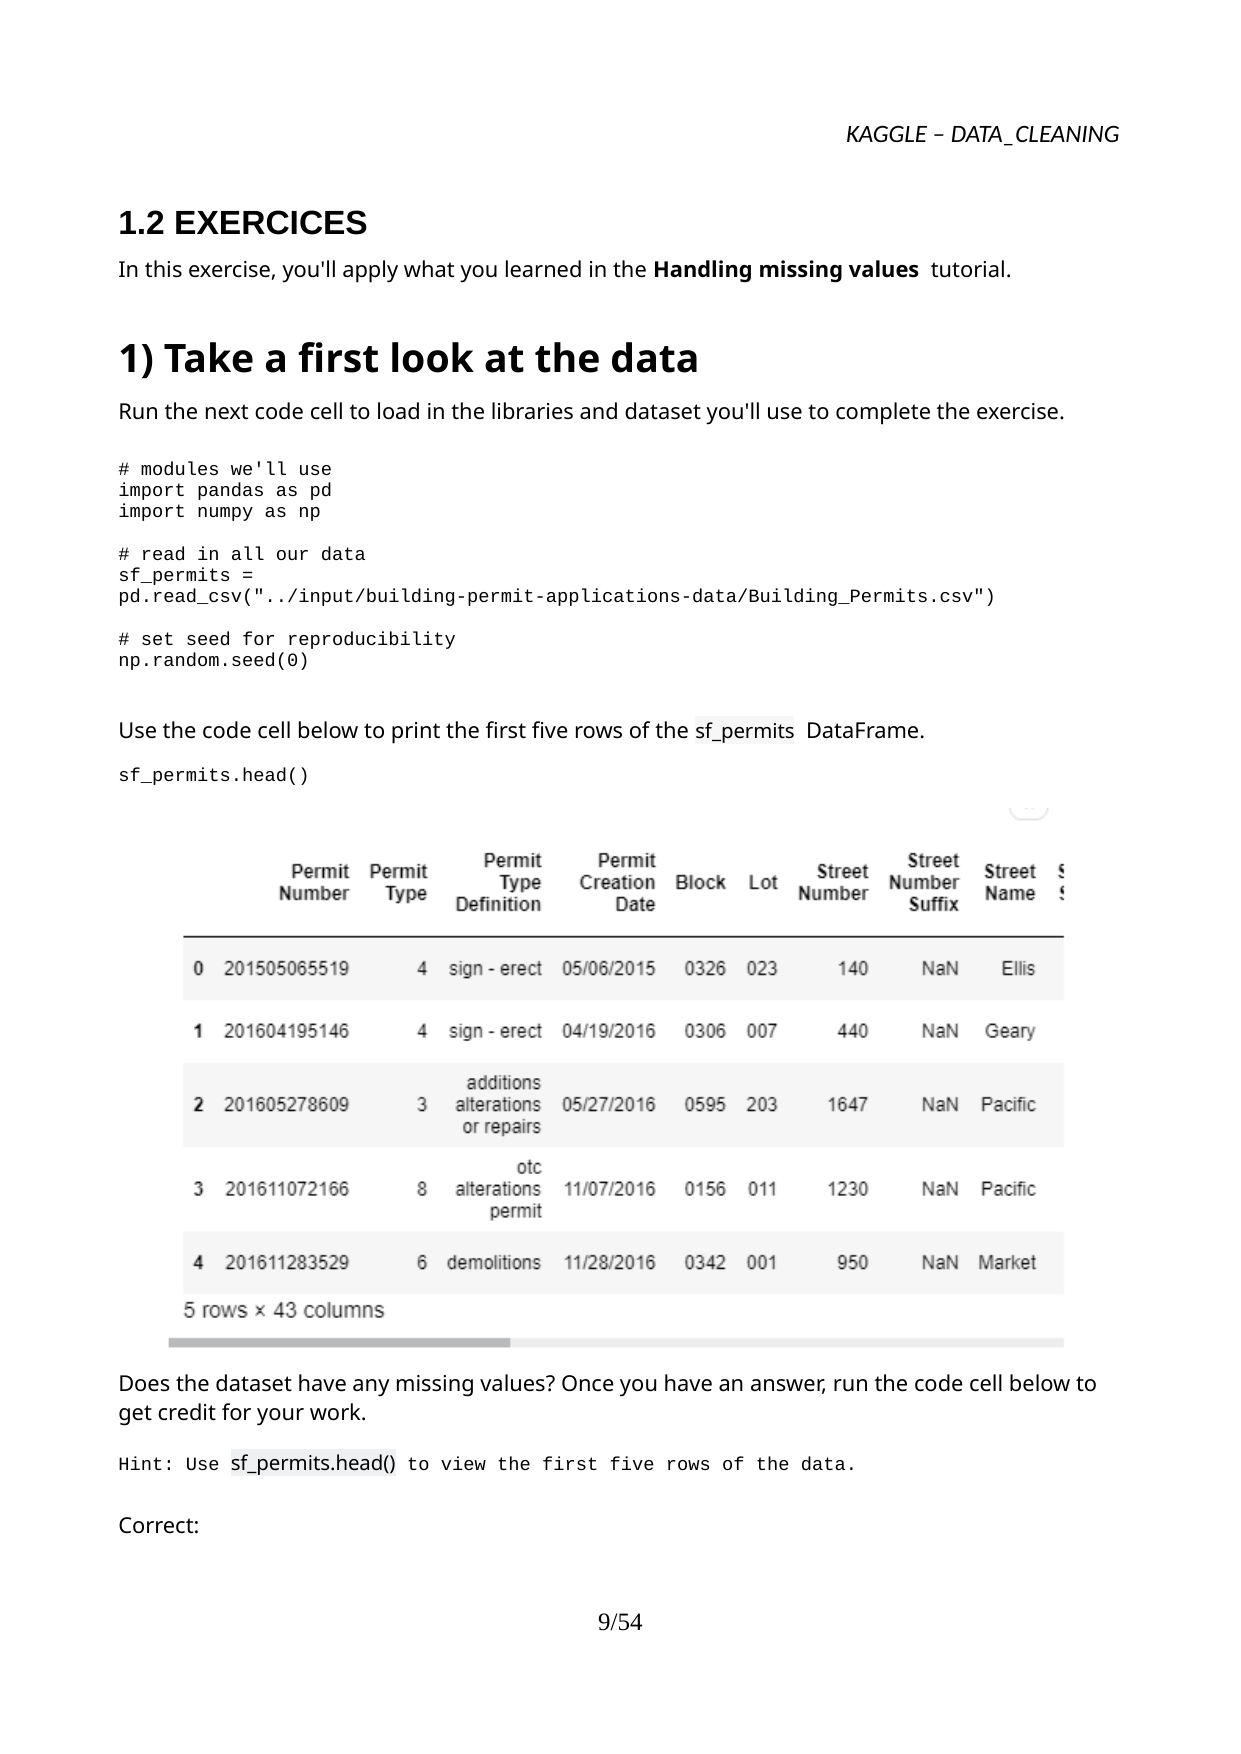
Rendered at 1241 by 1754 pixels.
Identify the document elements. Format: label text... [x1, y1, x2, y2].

text Hint: Use sf_permits.head() to view the first five rows of the data. [118, 1448, 1122, 1476]
text # set seed for reproducibility [118, 629, 1122, 651]
text # read in all our data [118, 544, 1122, 566]
subtitle 1) Take a first look at the data [118, 330, 1122, 383]
subtitle 1.2 EXERCICES [118, 203, 1122, 242]
text sf_permits.head() [118, 766, 1122, 787]
text Run the next code cell to load in the libraries and dataset you'll use to complete the exercise. [118, 396, 1122, 426]
text Use the code cell below to print the first five rows of the sf_permits DataFrame. [118, 714, 1122, 744]
text Correct: [118, 1510, 1122, 1540]
text import pandas as pd [118, 481, 1122, 502]
text sf_permits = pd.read_csv("../input/building-permit-applications-data/Building_Permits.csv") [118, 566, 1122, 608]
text # modules we'll use [118, 459, 1122, 481]
text Does the dataset have any missing values? Once you have an answer, run the code cell below to get credit for your work. [118, 808, 1122, 1427]
text In this exercise, you'll apply what you learned in the Handling missing values tutorial. [118, 254, 1122, 284]
text np.random.seed(0) [118, 651, 1122, 672]
text import numpy as np [118, 502, 1122, 523]
picture [168, 808, 1072, 1368]
